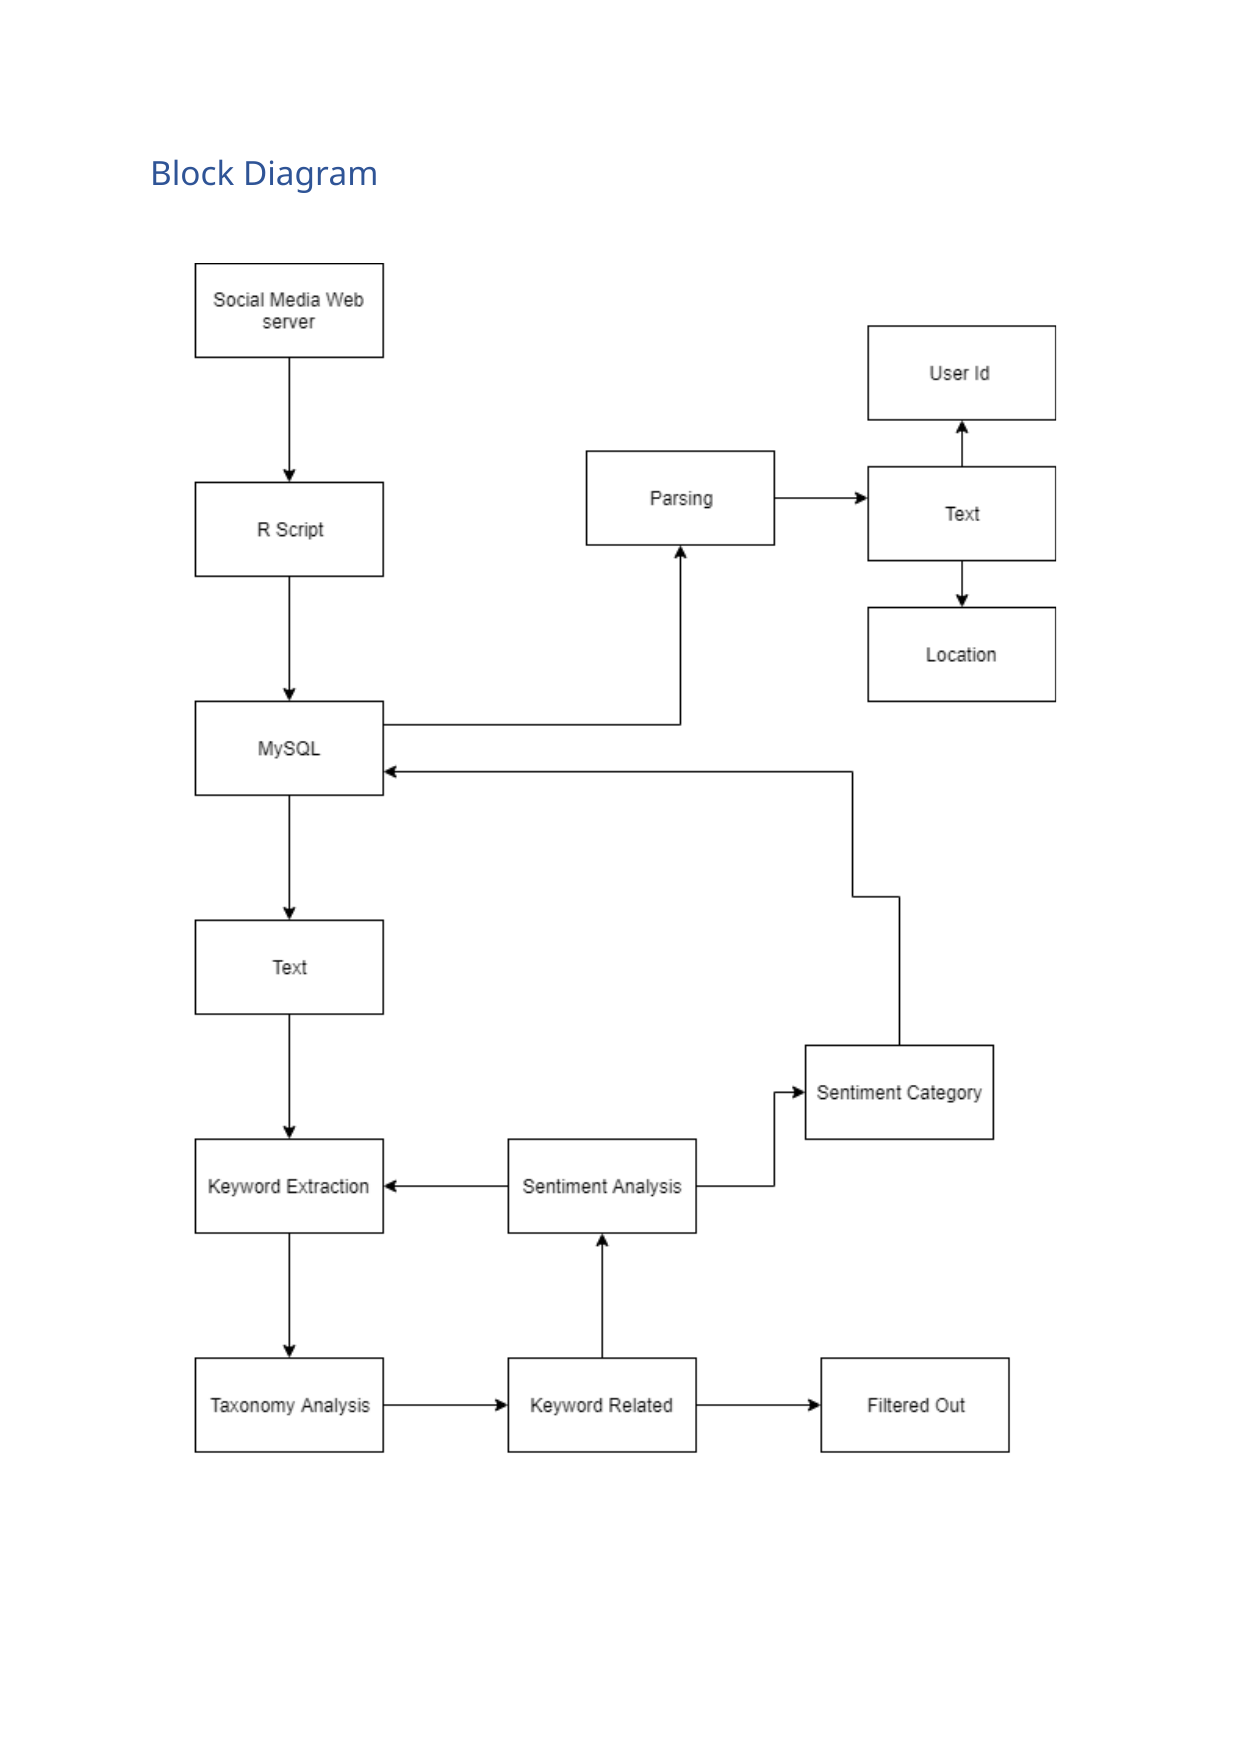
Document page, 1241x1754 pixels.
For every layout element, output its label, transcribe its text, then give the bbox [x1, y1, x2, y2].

subtitle Block Diagram [150, 150, 1090, 195]
